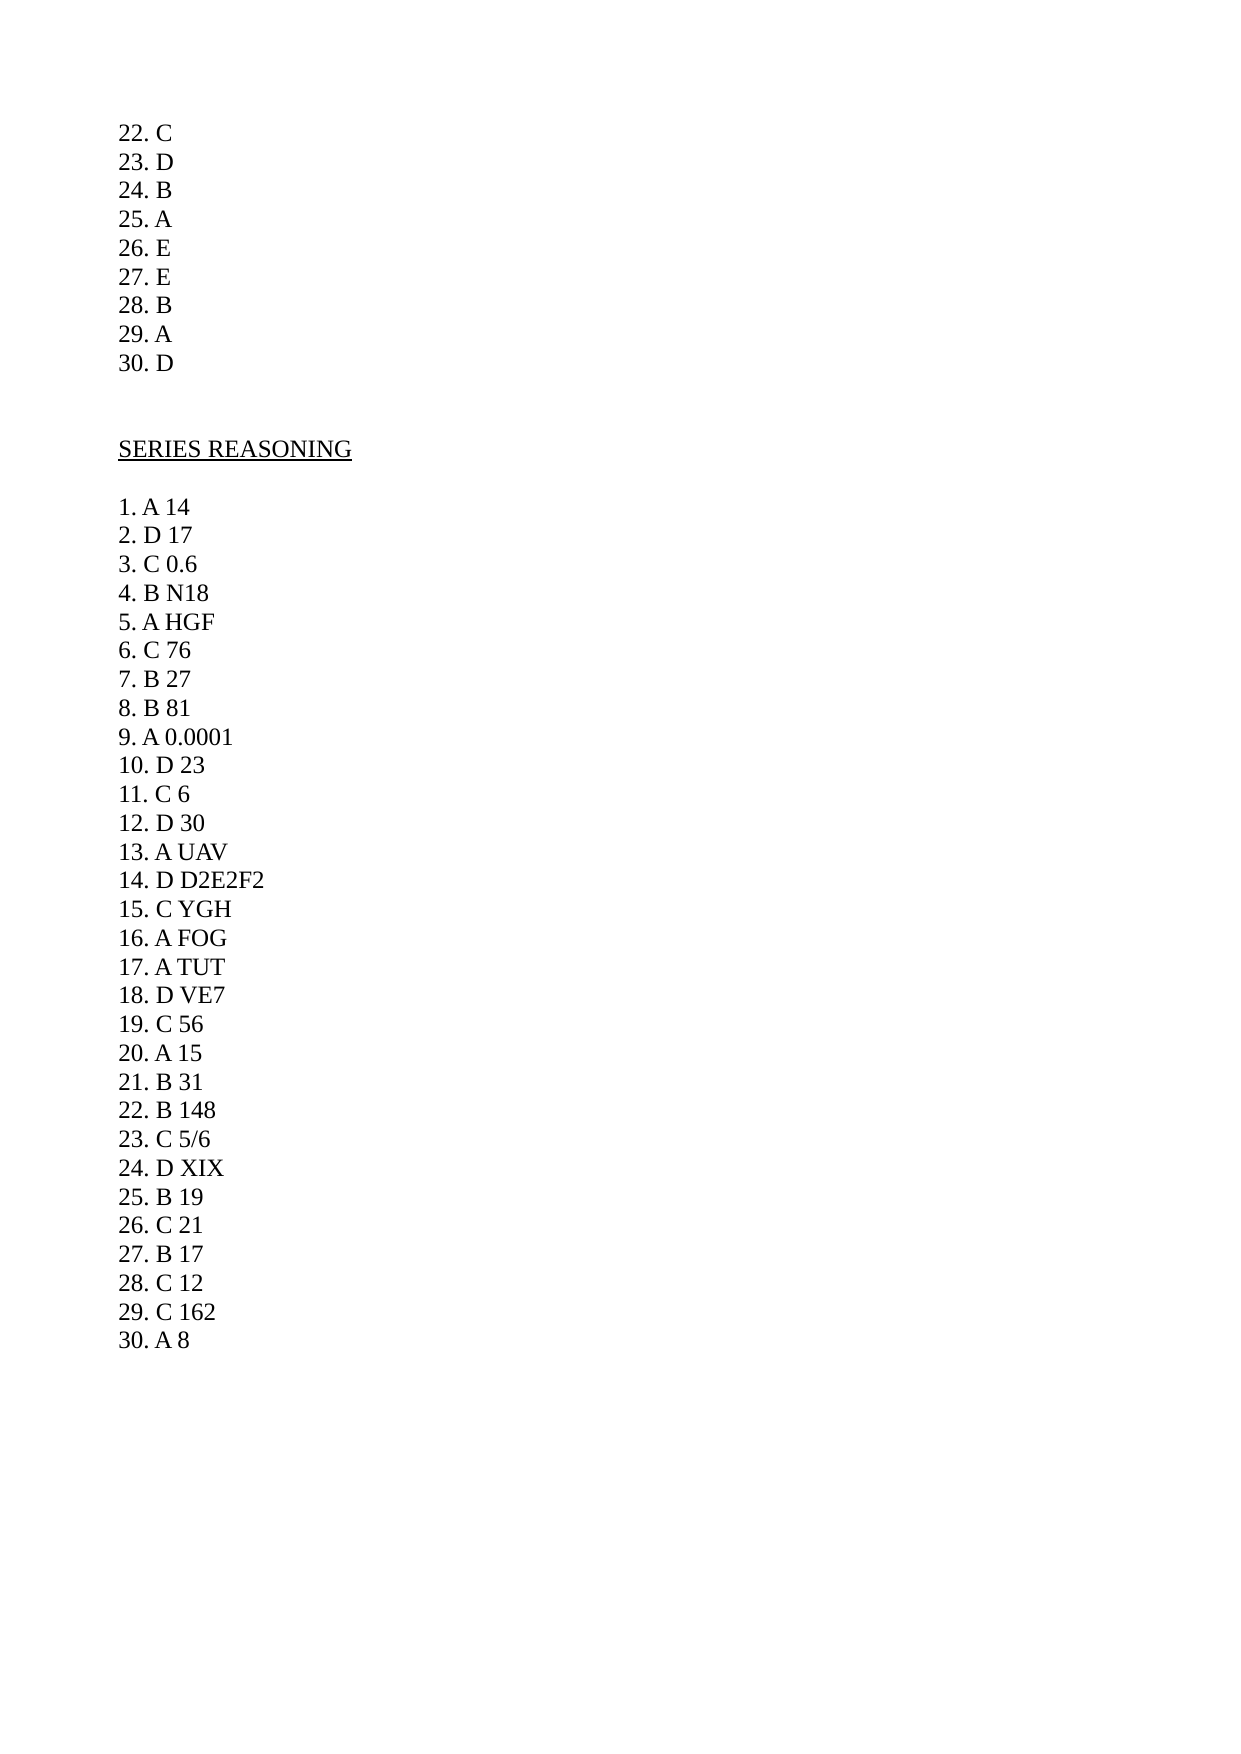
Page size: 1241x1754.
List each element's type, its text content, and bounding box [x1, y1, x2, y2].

text 29. C 162 [118, 1297, 1122, 1326]
text 19. C 56 [118, 1009, 1122, 1038]
text 28. C 12 [118, 1268, 1122, 1297]
text 25. A [118, 204, 1122, 233]
text 30. A 8 [118, 1326, 1122, 1354]
text 16. A FOG [118, 923, 1122, 952]
text 3. C 0.6 [118, 549, 1122, 578]
text 10. D 23 [118, 751, 1122, 779]
text 24. D XIX [118, 1153, 1122, 1182]
text 11. C 6 [118, 779, 1122, 808]
text 8. B 81 [118, 693, 1122, 722]
text 24. B [118, 176, 1122, 204]
text 6. C 76 [118, 636, 1122, 664]
text 2. D 17 [118, 521, 1122, 549]
text 25. B 19 [118, 1182, 1122, 1211]
text 26. E [118, 233, 1122, 262]
text 26. C 21 [118, 1211, 1122, 1239]
text 27. B 17 [118, 1239, 1122, 1268]
text 15. C YGH [118, 894, 1122, 923]
text 17. A TUT [118, 952, 1122, 981]
text 22. B 148 [118, 1096, 1122, 1124]
text SERIES REASONING [118, 434, 1122, 463]
text 29. A [118, 319, 1122, 348]
text 4. B N18 [118, 578, 1122, 607]
text 14. D D2E2F2 [118, 866, 1122, 894]
text 7. B 27 [118, 664, 1122, 693]
text 13. A UAV [118, 837, 1122, 866]
text 27. E [118, 262, 1122, 291]
text 23. C 5/6 [118, 1124, 1122, 1153]
text 30. D [118, 348, 1122, 377]
text 9. A 0.0001 [118, 722, 1122, 751]
text 5. A HGF [118, 607, 1122, 636]
text 18. D VE7 [118, 981, 1122, 1009]
text 28. B [118, 291, 1122, 319]
text 1. A 14 [118, 492, 1122, 521]
text 23. D [118, 147, 1122, 176]
text 22. C [118, 118, 1122, 147]
text 20. A 15 [118, 1038, 1122, 1067]
text 21. B 31 [118, 1067, 1122, 1096]
text 12. D 30 [118, 808, 1122, 837]
